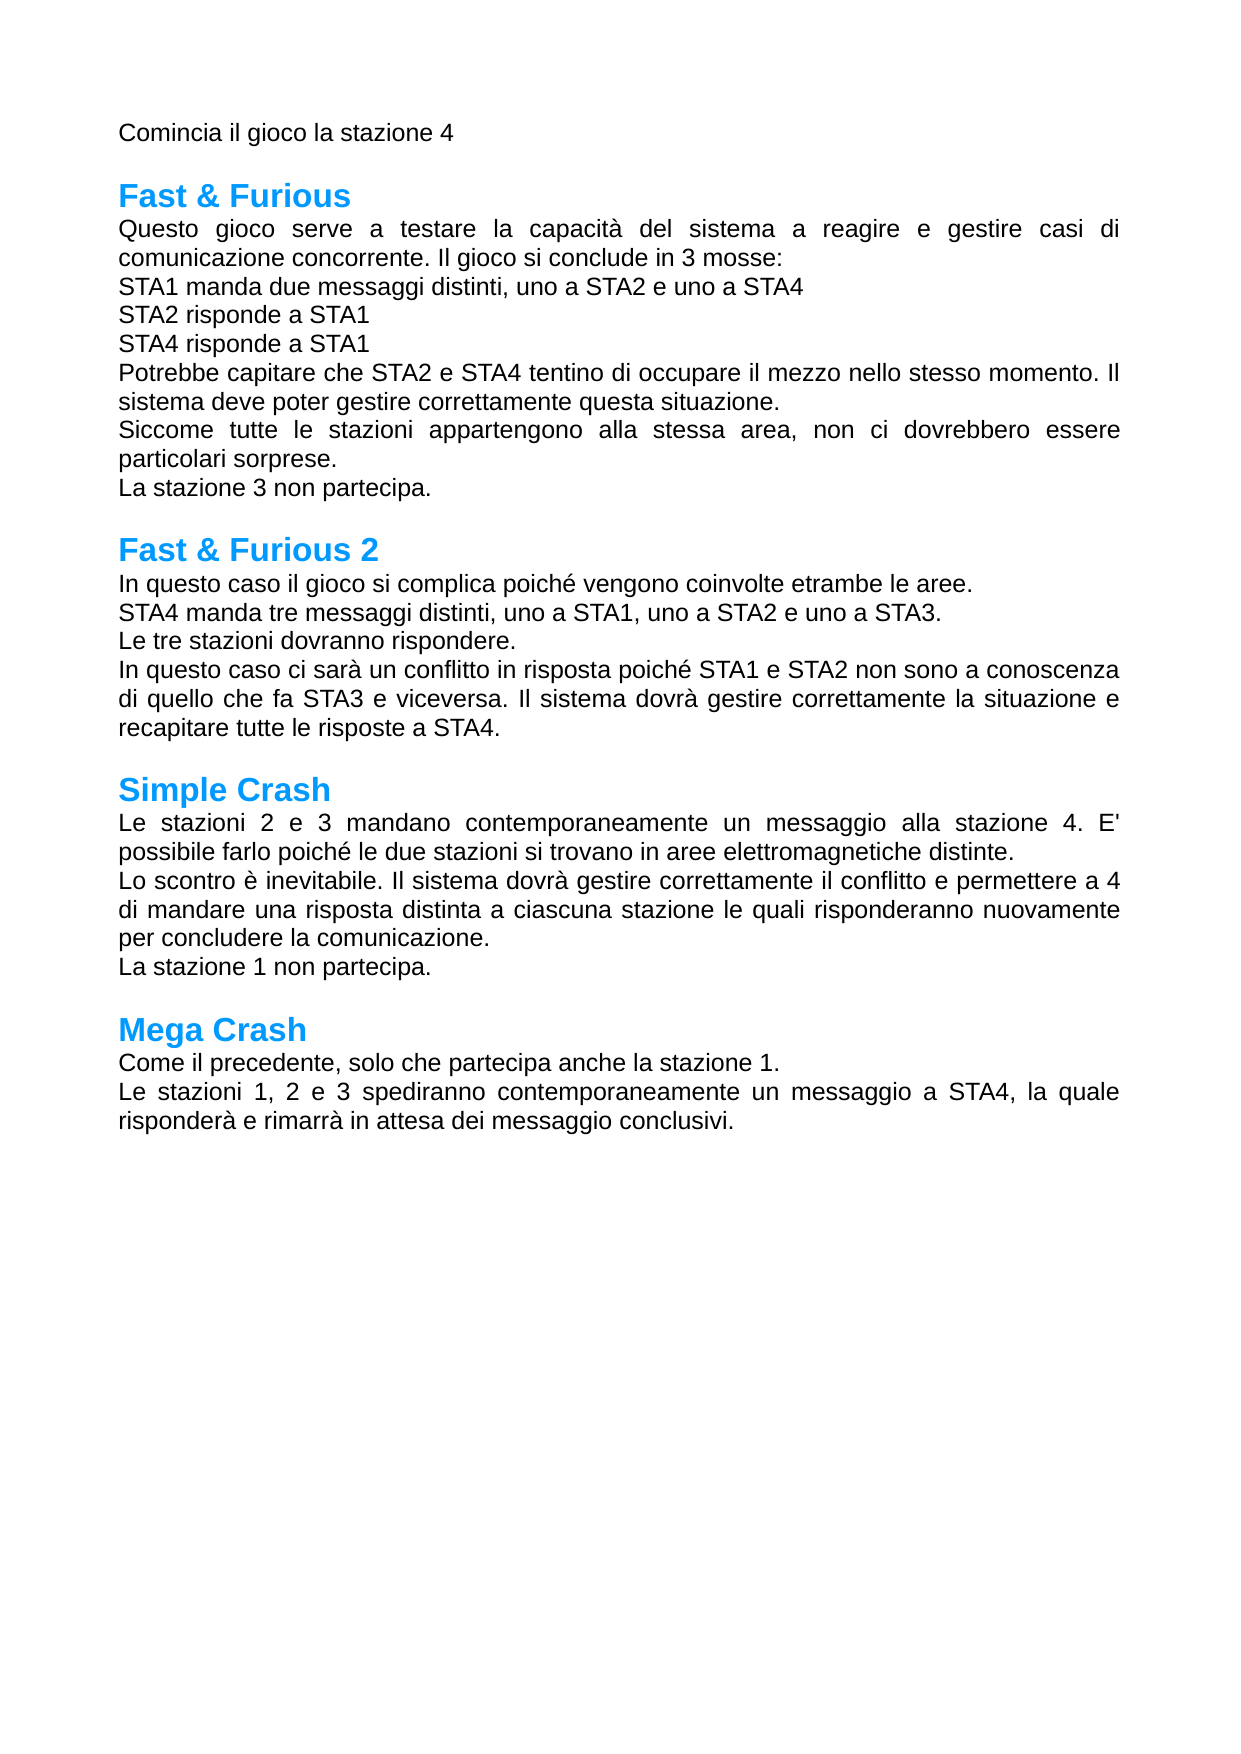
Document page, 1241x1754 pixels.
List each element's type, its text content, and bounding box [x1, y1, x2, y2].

text Questo gioco serve a testare la capacità del sistema a reagire e gestire casi di comunicazione concorrente. Il gioco si conclude in 3 mosse: [118, 214, 1122, 272]
text In questo caso il gioco si complica poiché vengono coinvolte etrambe le aree. [118, 569, 1122, 597]
text La stazione 3 non partecipa. [118, 473, 1122, 502]
text Fast & Furious [118, 176, 1122, 214]
text Come il precedente, solo che partecipa anche la stazione 1. [118, 1048, 1122, 1077]
text STA4 risponde a STA1 [118, 329, 1122, 358]
text Potrebbe capitare che STA2 e STA4 tentino di occupare il mezzo nello stesso momento. Il sistema deve poter gestire correttamente questa situazione. [118, 358, 1122, 415]
text Simple Crash [118, 770, 1122, 808]
text La stazione 1 non partecipa. [118, 952, 1122, 981]
text In questo caso ci sarà un conflitto in risposta poiché STA1 e STA2 non sono a conoscenza di quello che fa STA3 e viceversa. Il sistema dovrà gestire correttamente la situazione e recapitare tutte le risposte a STA4. [118, 655, 1122, 741]
text Siccome tutte le stazioni appartengono alla stessa area, non ci dovrebbero essere particolari sorprese. [118, 415, 1122, 473]
text Le tre stazioni dovranno rispondere. [118, 626, 1122, 655]
text STA4 manda tre messaggi distinti, uno a STA1, uno a STA2 e uno a STA3. [118, 597, 1122, 626]
text STA1 manda due messaggi distinti, uno a STA2 e uno a STA4 [118, 272, 1122, 300]
text STA2 risponde a STA1 [118, 300, 1122, 329]
text Fast & Furious 2 [118, 530, 1122, 569]
text Lo scontro è inevitabile. Il sistema dovrà gestire correttamente il conflitto e permettere a 4 di mandare una risposta distinta a ciascuna stazione le quali risponderanno nuovamente per concludere la comunicazione. [118, 866, 1122, 952]
text Le stazioni 1, 2 e 3 spediranno contemporaneamente un messaggio a STA4, la quale risponderà e rimarrà in attesa dei messaggio conclusivi. [118, 1077, 1122, 1134]
text Comincia il gioco la stazione 4 [118, 118, 1122, 147]
text Le stazioni 2 e 3 mandano contemporaneamente un messaggio alla stazione 4. E' possibile farlo poiché le due stazioni si trovano in aree elettromagnetiche distinte. [118, 808, 1122, 866]
text Mega Crash [118, 1010, 1122, 1048]
